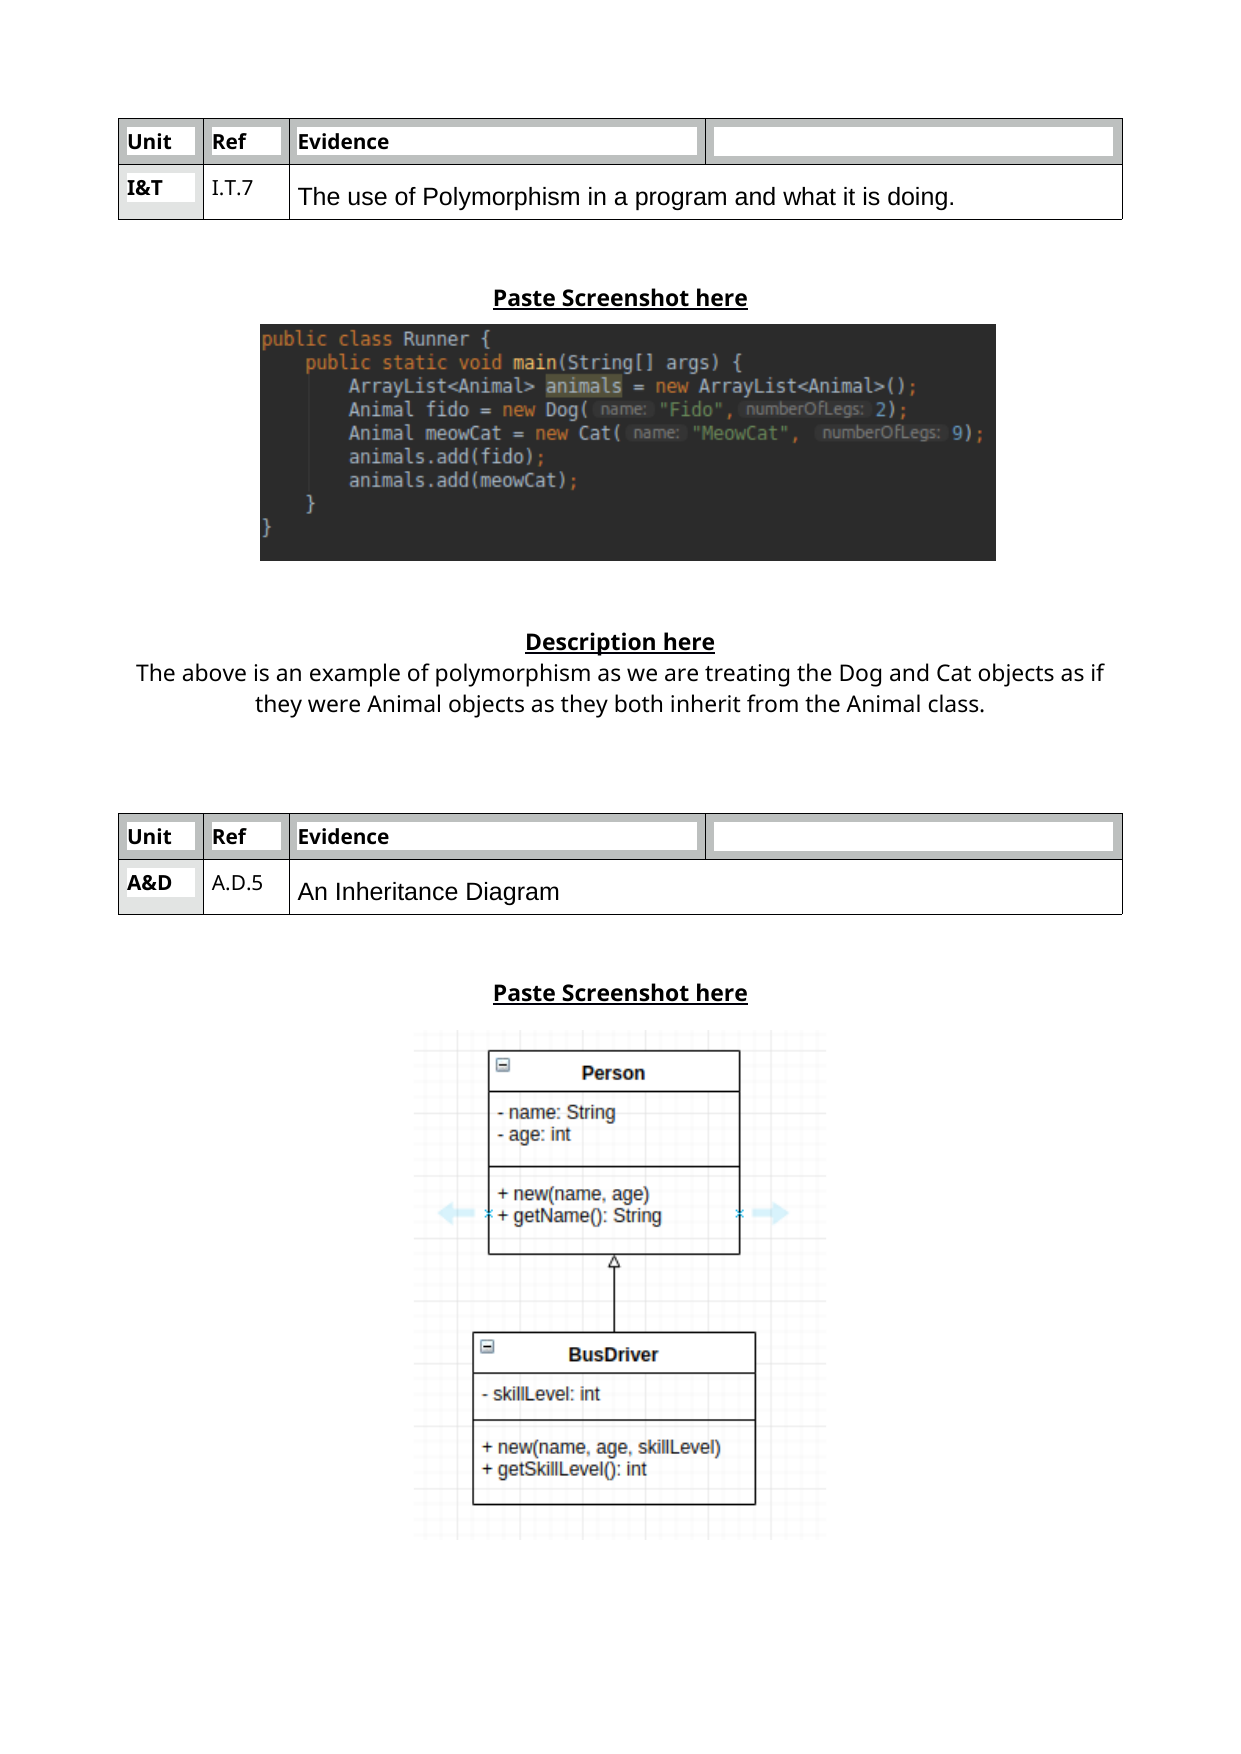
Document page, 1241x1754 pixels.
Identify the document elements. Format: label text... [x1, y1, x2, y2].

table_cell A.D.5 [204, 860, 289, 914]
table_cell I&T [119, 165, 203, 219]
text Paste Screenshot here [118, 977, 1122, 1008]
table_header [706, 119, 1122, 164]
table_header Evidence [290, 814, 705, 859]
table_cell The use of Polymorphism in a program and what it is doing. [290, 165, 1122, 219]
text The above is an example of polymorphism as we are treating the Dog and Cat objects as if they were Animal objects as they both inherit from the Animal class. [118, 657, 1122, 719]
table_header Evidence [290, 119, 705, 164]
text Paste Screenshot here [118, 282, 1122, 313]
table_cell An Inheritance Diagram [290, 860, 1122, 914]
table_cell I.T.7 [204, 165, 289, 219]
picture [413, 1030, 827, 1540]
table_header Unit [119, 814, 203, 859]
picture [260, 324, 996, 561]
table_header Ref [204, 814, 289, 859]
text Description here [118, 626, 1122, 657]
table_header Unit [119, 119, 203, 164]
table_header [706, 814, 1122, 859]
table_header Ref [204, 119, 289, 164]
table_cell A&D [119, 860, 203, 914]
